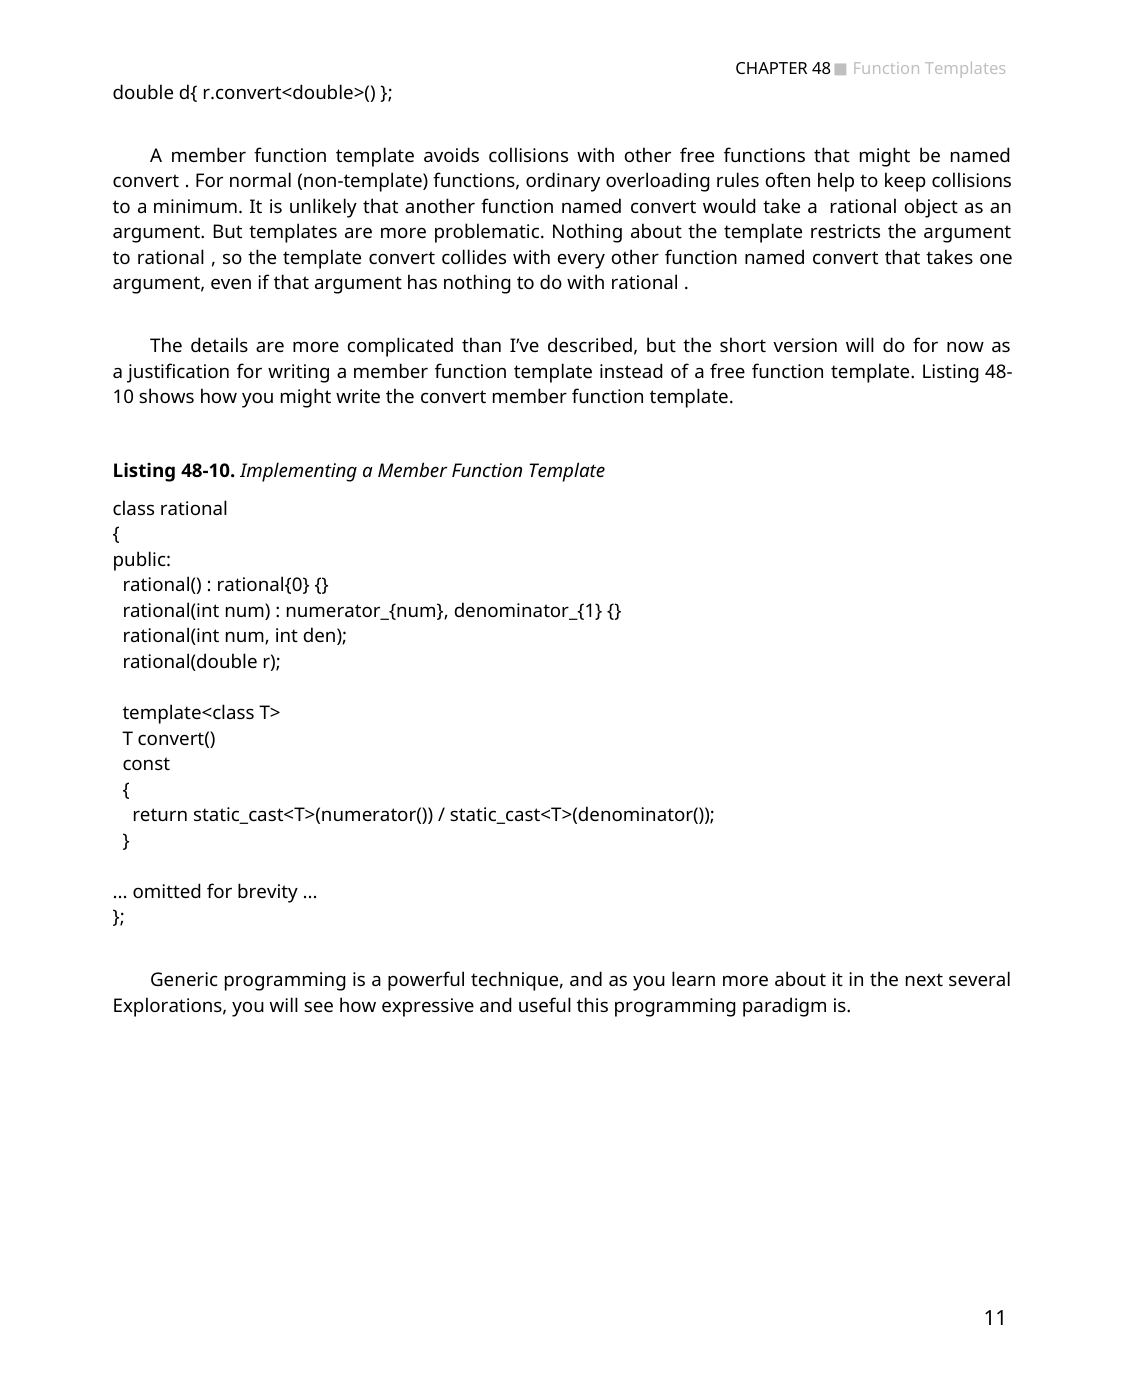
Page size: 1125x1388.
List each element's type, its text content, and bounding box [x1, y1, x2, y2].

text rational(int num, int den); [112, 623, 1012, 648]
text }; [112, 903, 1012, 929]
text The details are more complicated than I’ve described, but the short version will do for now as a justification for writing a member function template instead of a free function template. Listing 48-10 shows how you might write the convert member function template. [112, 333, 1012, 409]
text T convert() [112, 725, 1012, 750]
text const [112, 750, 1012, 776]
text } [112, 827, 1012, 852]
text rational(int num) : numerator_{num}, denominator_{1} {} [112, 597, 1012, 623]
text return static_cast<T>(numerator()) / static_cast<T>(denominator()); [112, 801, 1012, 827]
text { [112, 521, 1012, 546]
text A member function template avoids collisions with other free functions that might be named convert . For normal (non-template) functions, ordinary overloading rules often help to keep collisions to a minimum. It is unlikely that another function named convert would take a rational object as an argument. But templates are more problematic. Nothing about the template restricts the argument to rational , so the template convert collides with every other function named convert that takes one argument, even if that argument has nothing to do with rational . [112, 142, 1012, 295]
text ... omitted for brevity ... [112, 878, 1012, 903]
text class rational [112, 495, 1012, 521]
text Generic programming is a powerful technique, and as you learn more about it in the next several Explorations, you will see how expressive and useful this programming paradigm is. [112, 966, 1012, 1017]
text rational(double r); [112, 648, 1012, 674]
text double d{ r.convert<double>() }; [112, 79, 1012, 104]
text { [112, 776, 1012, 801]
text rational() : rational{0} {} [112, 572, 1012, 597]
text template<class T> [112, 699, 1012, 725]
text public: [112, 546, 1012, 572]
text Listing 48-10. Implementing a Member Function Template [112, 457, 1012, 483]
